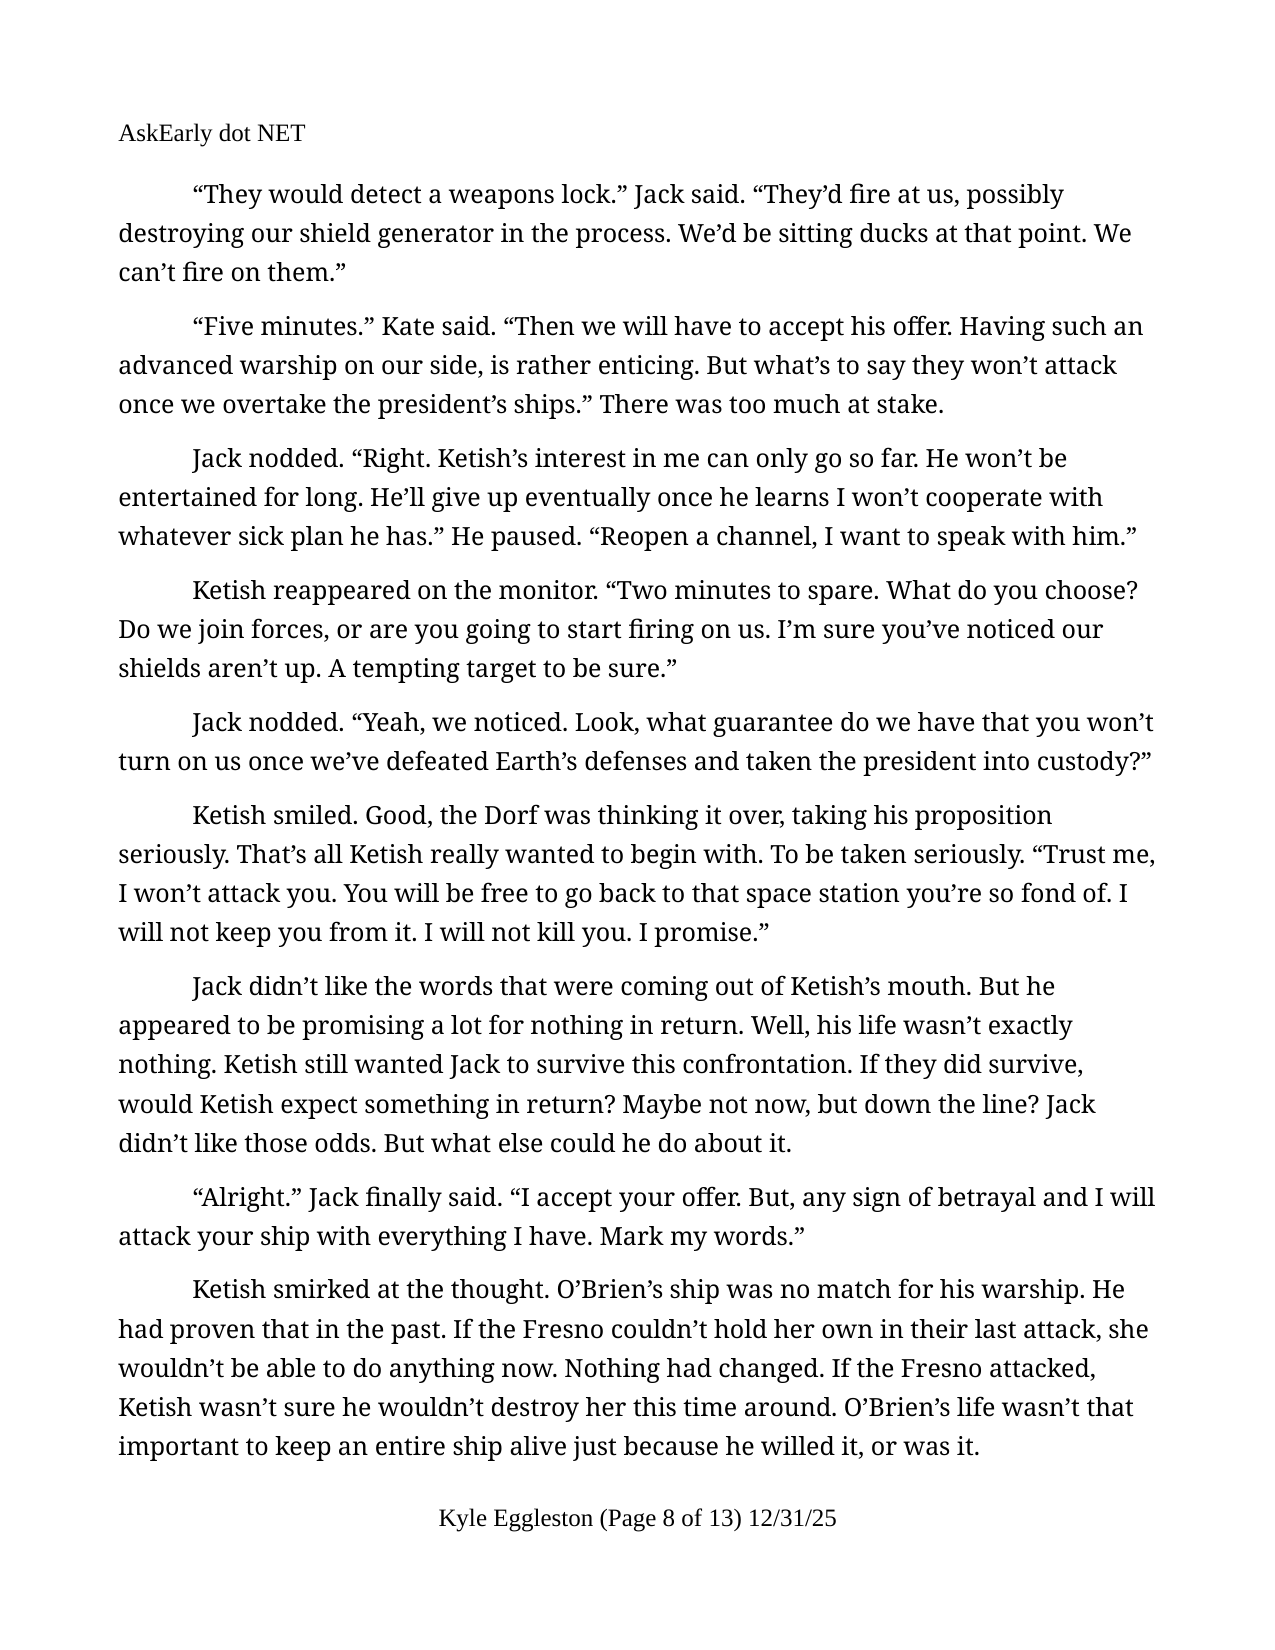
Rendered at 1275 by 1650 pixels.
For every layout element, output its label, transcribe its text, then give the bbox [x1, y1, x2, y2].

text Jack didn’t like the words that were coming out of Ketish’s mouth. But he appeared to be promising a lot for nothing in return. Well, his life wasn’t exactly nothing. Ketish still wanted Jack to survive this confrontation. If they did survive, would Ketish expect something in return? Maybe not now, but down the line? Jack didn’t like those odds. But what else could he do about it. [118, 969, 1157, 1159]
text “Alright.” Jack finally said. “I accept your offer. But, any sign of betrayal and I will attack your ship with everything I have. Mark my words.” [118, 1179, 1157, 1252]
text “They would detect a weapons lock.” Jack said. “They’d fire at us, possibly destroying our shield generator in the process. We’d be sitting ducks at that point. We can’t fire on them.” [118, 176, 1157, 289]
text Ketish reappeared on the monitor. “Two minutes to spare. What do you choose? Do we join forces, or are you going to start firing on us. I’m sure you’ve noticed our shields aren’t up. A tempting target to be sure.” [118, 573, 1157, 685]
text Ketish smiled. Good, the Dorf was thinking it over, taking his proposition seriously. That’s all Ketish really wanted to begin with. To be taken seriously. “Trust me, I won’t attack you. You will be free to go back to that space station you’re so fond of. I will not keep you from it. I will not kill you. I promise.” [118, 798, 1157, 949]
text Ketish smirked at the thought. O’Brien’s ship was no match for his warship. He had proven that in the past. If the Fresno couldn’t hold her own in their last attack, she wouldn’t be able to do anything now. Nothing had changed. If the Fresno attacked, Ketish wasn’t sure he wouldn’t destroy her this time around. O’Brien’s life wasn’t that important to keep an entire ship alive just because he willed it, or was it. [118, 1272, 1157, 1463]
text Jack nodded. “Yeah, we noticed. Look, what guarantee do we have that you won’t turn on us once we’ve defeated Earth’s defenses and taken the president into custody?” [118, 705, 1157, 778]
text “Five minutes.” Kate said. “Then we will have to accept his offer. Having such an advanced warship on our side, is rather enticing. But what’s to say they won’t attack once we overtake the president’s ships.” There was too much at stake. [118, 308, 1157, 421]
text Jack nodded. “Right. Ketish’s interest in me can only go so far. He won’t be entertained for long. He’ll give up eventually once he learns I won’t cooperate with whatever sick plan he has.” He paused. “Reopen a channel, I want to speak with him.” [118, 441, 1157, 553]
